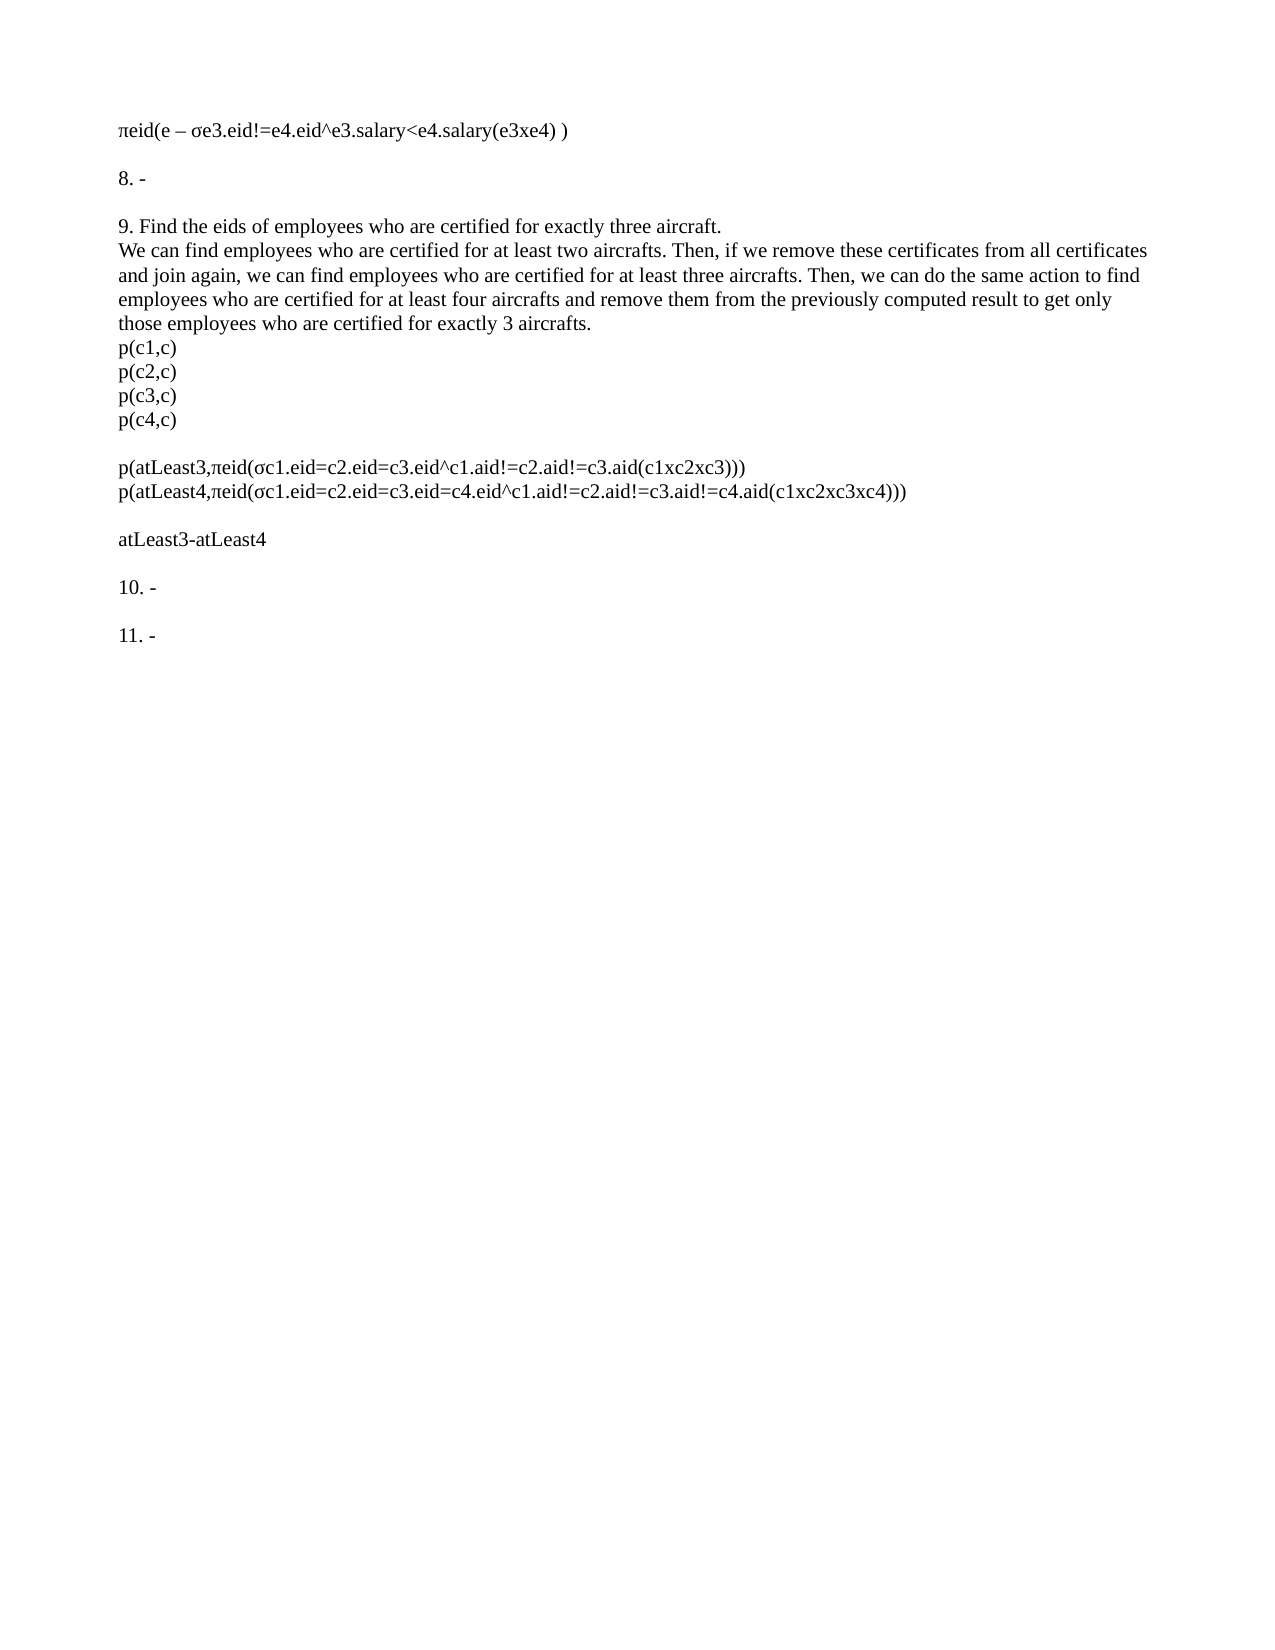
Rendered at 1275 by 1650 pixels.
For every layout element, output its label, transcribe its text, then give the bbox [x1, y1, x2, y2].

text p(c1,c) [118, 335, 1157, 359]
text 10. - [118, 575, 1157, 599]
text atLeast3-atLeast4 [118, 527, 1157, 551]
text We can find employees who are certified for at least two aircrafts. Then, if we remove these certificates from all certificates and join again, we can find employees who are certified for at least three aircrafts. Then, we can do the same action to find employees who are certified for at least four aircrafts and remove them from the previously computed result to get only those employees who are certified for exactly 3 aircrafts. [118, 238, 1157, 335]
text p(atLeast3,πeid(σc1.eid=c2.eid=c3.eid^c1.aid!=c2.aid!=c3.aid(c1xc2xc3))) [118, 455, 1157, 479]
text p(c3,c) [118, 383, 1157, 407]
text 9. Find the eids of employees who are certified for exactly three aircraft. [118, 214, 1157, 238]
text p(atLeast4,πeid(σc1.eid=c2.eid=c3.eid=c4.eid^c1.aid!=c2.aid!=c3.aid!=c4.aid(c1xc2xc3xc4))) [118, 479, 1157, 503]
text 8. - [118, 166, 1157, 190]
text πeid(e – σe3.eid!=e4.eid^e3.salary<e4.salary(e3xe4) ) [118, 118, 1157, 142]
text p(c2,c) [118, 359, 1157, 383]
text 11. - [118, 623, 1157, 647]
text p(c4,c) [118, 407, 1157, 431]
